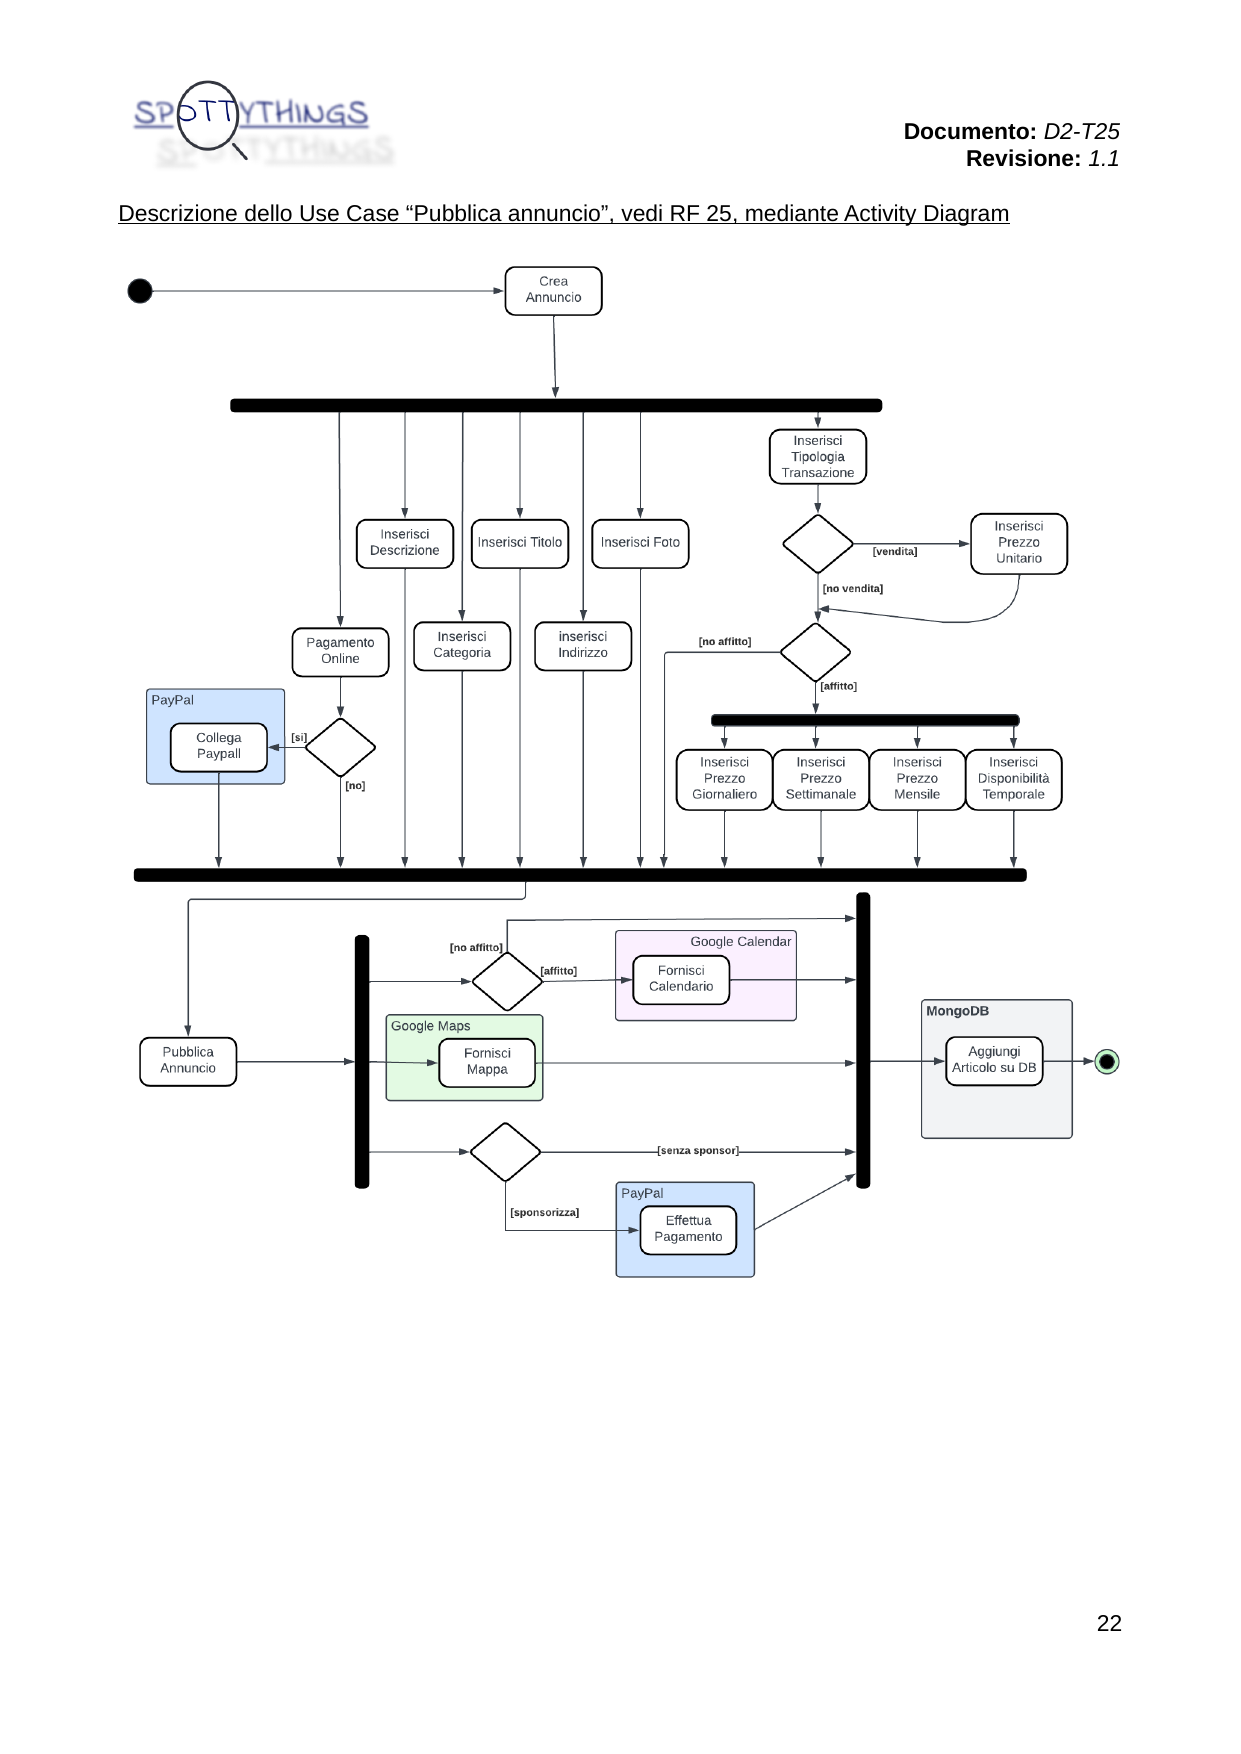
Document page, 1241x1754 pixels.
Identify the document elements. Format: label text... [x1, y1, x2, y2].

text Descrizione dello Use Case “Pubblica annuncio”, vedi RF 25, mediante Activity Diagram [118, 200, 1122, 227]
picture [123, 73, 399, 187]
picture [118, 260, 1123, 1283]
